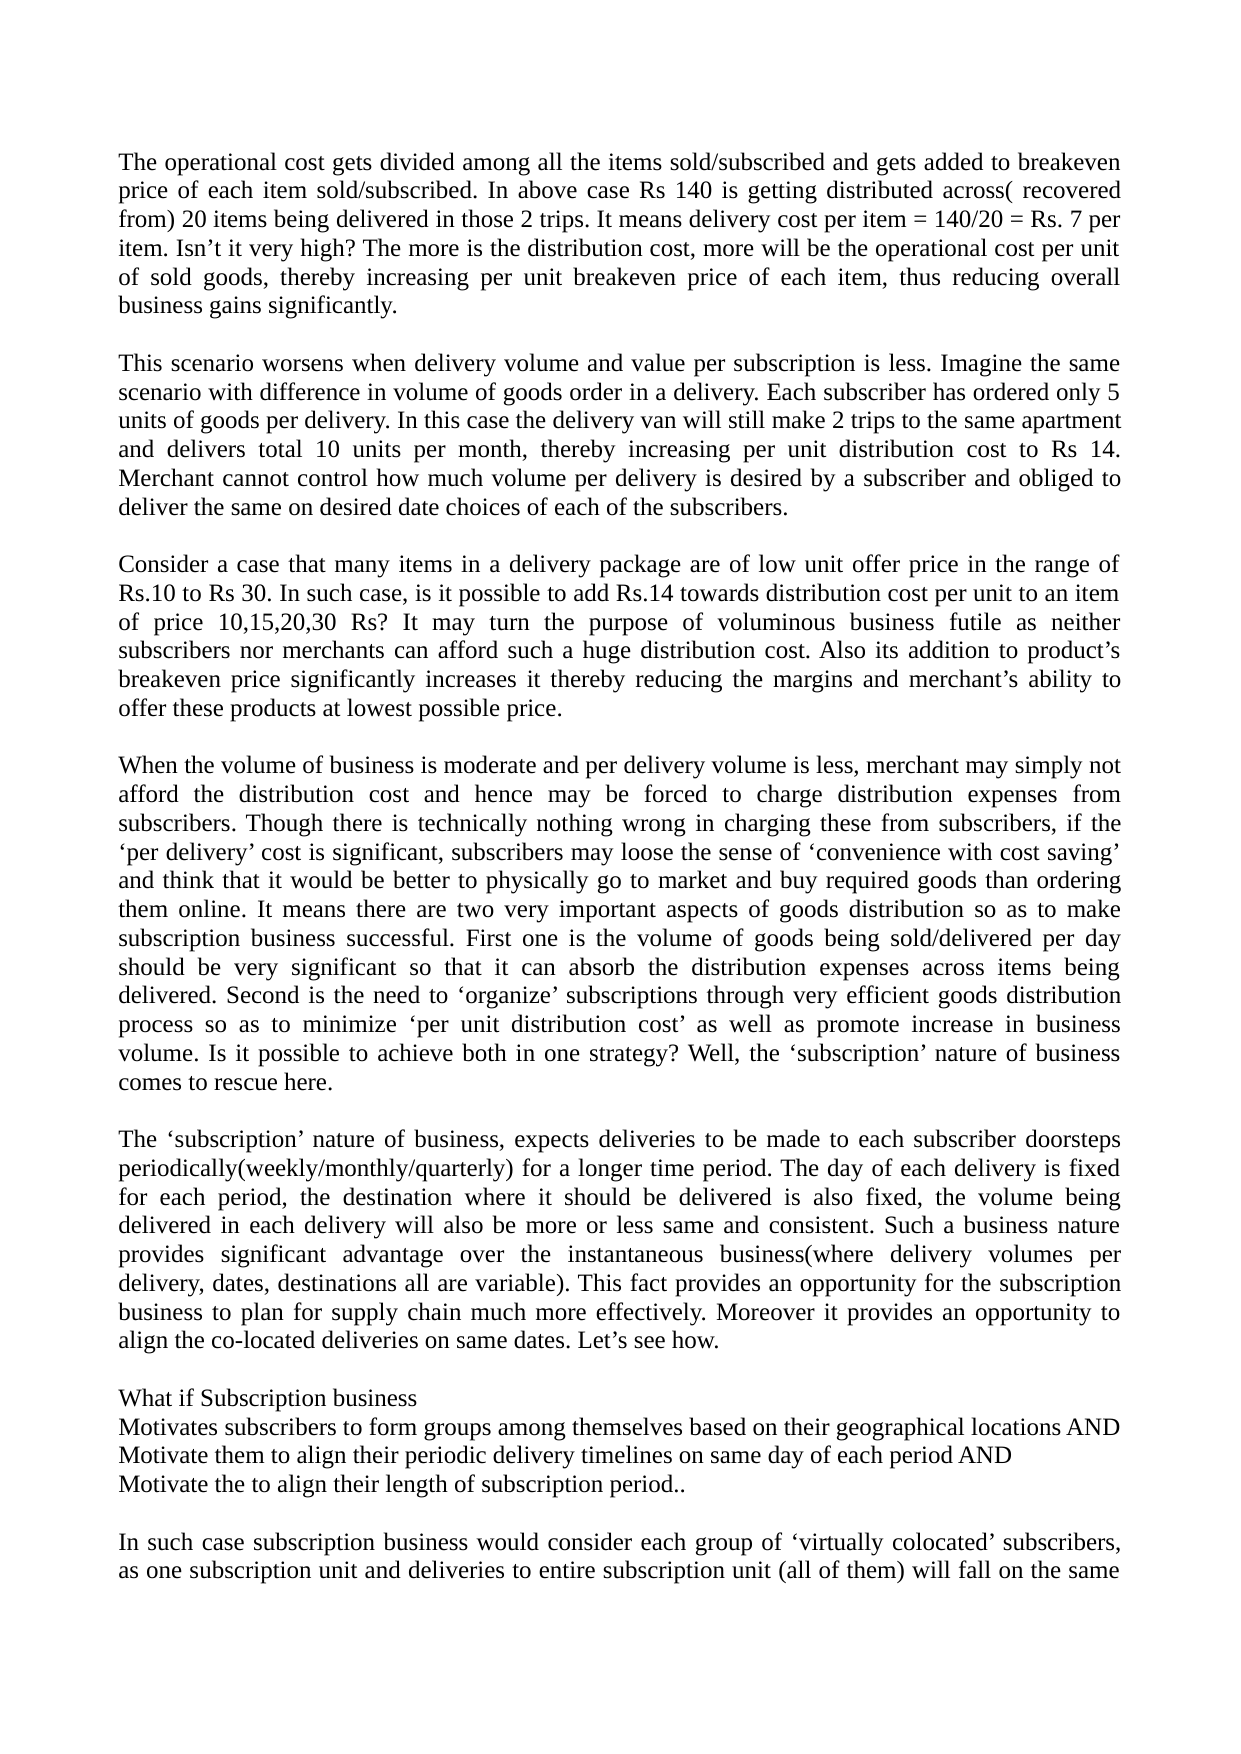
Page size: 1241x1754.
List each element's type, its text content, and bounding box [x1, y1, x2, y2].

text The operational cost gets divided among all the items sold/subscribed and gets added to breakeven price of each item sold/subscribed. In above case Rs 140 is getting distributed across( recovered from) 20 items being delivered in those 2 trips. It means delivery cost per item = 140/20 = Rs. 7 per item. Isn’t it very high? The more is the distribution cost, more will be the operational cost per unit of sold goods, thereby increasing per unit breakeven price of each item, thus reducing overall business gains significantly. [118, 147, 1122, 319]
text Consider a case that many items in a delivery package are of low unit offer price in the range of Rs.10 to Rs 30. In such case, is it possible to add Rs.14 towards distribution cost per unit to an item of price 10,15,20,30 Rs? It may turn the purpose of voluminous business futile as neither subscribers nor merchants can afford such a huge distribution cost. Also its addition to product’s breakeven price significantly increases it thereby reducing the margins and merchant’s ability to offer these products at lowest possible price. [118, 549, 1122, 722]
text Motivate the to align their length of subscription period.. [118, 1469, 1122, 1498]
text In such case subscription business would consider each group of ‘virtually colocated’ subscribers, as one subscription unit and deliveries to entire subscription unit (all of them) will fall on the same [118, 1527, 1122, 1584]
text Motivate them to align their periodic delivery timelines on same day of each period AND [118, 1441, 1122, 1469]
text This scenario worsens when delivery volume and value per subscription is less. Imagine the same scenario with difference in volume of goods order in a delivery. Each subscriber has ordered only 5 units of goods per delivery. In this case the delivery van will still make 2 trips to the same apartment and delivers total 10 units per month, thereby increasing per unit distribution cost to Rs 14. Merchant cannot control how much volume per delivery is desired by a subscriber and obliged to deliver the same on desired date choices of each of the subscribers. [118, 348, 1122, 521]
text The ‘subscription’ nature of business, expects deliveries to be made to each subscriber doorsteps periodically(weekly/monthly/quarterly) for a longer time period. The day of each delivery is fixed for each period, the destination where it should be delivered is also fixed, the volume being delivered in each delivery will also be more or less same and consistent. Such a business nature provides significant advantage over the instantaneous business(where delivery volumes per delivery, dates, destinations all are variable). This fact provides an opportunity for the subscription business to plan for supply chain much more effectively. Moreover it provides an opportunity to align the co-located deliveries on same dates. Let’s see how. [118, 1124, 1122, 1354]
text Motivates subscribers to form groups among themselves based on their geographical locations AND [118, 1412, 1122, 1441]
text When the volume of business is moderate and per delivery volume is less, merchant may simply not afford the distribution cost and hence may be forced to charge distribution expenses from subscribers. Though there is technically nothing wrong in charging these from subscribers, if the ‘per delivery’ cost is significant, subscribers may loose the sense of ‘convenience with cost saving’ and think that it would be better to physically go to market and buy required goods than ordering them online. It means there are two very important aspects of goods distribution so as to make subscription business successful. First one is the volume of goods being sold/delivered per day should be very significant so that it can absorb the distribution expenses across items being delivered. Second is the need to ‘organize’ subscriptions through very efficient goods distribution process so as to minimize ‘per unit distribution cost’ as well as promote increase in business volume. Is it possible to achieve both in one strategy? Well, the ‘subscription’ nature of business comes to rescue here. [118, 751, 1122, 1096]
text What if Subscription business [118, 1383, 1122, 1412]
